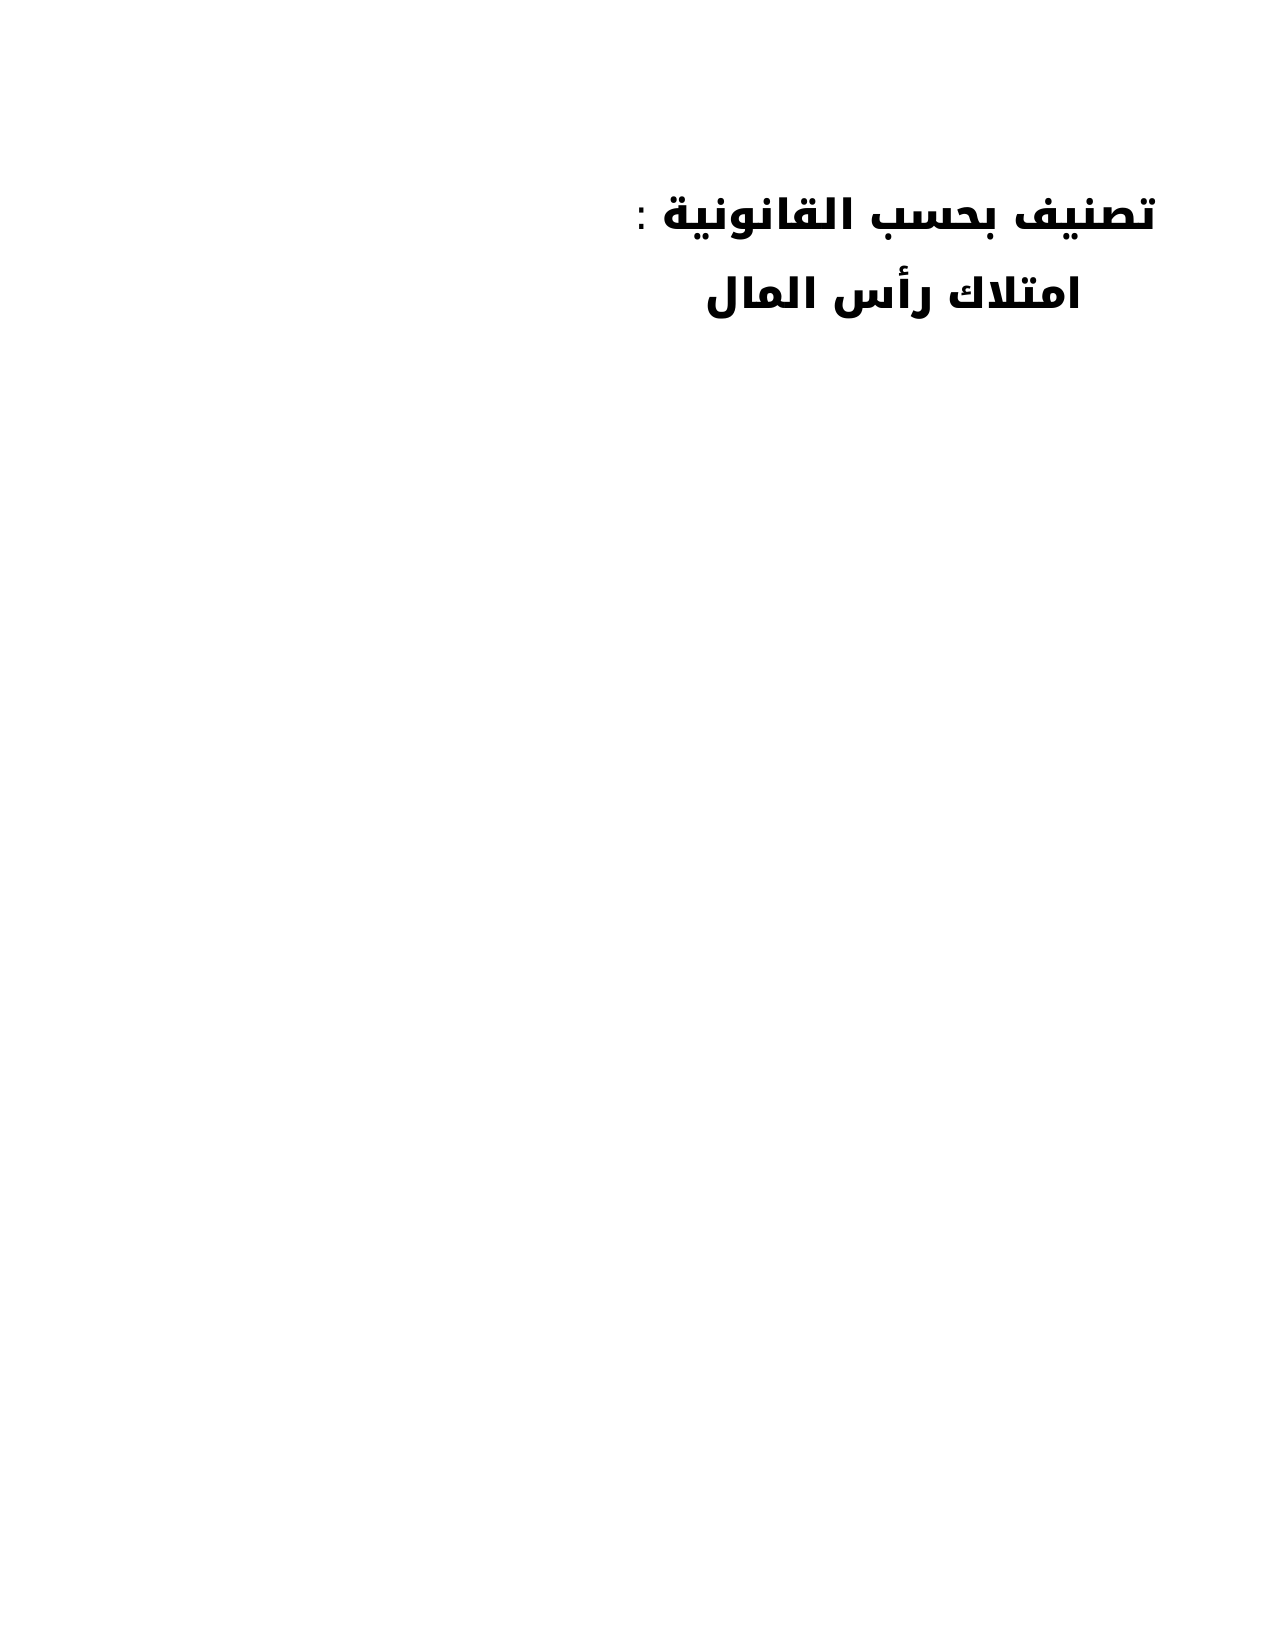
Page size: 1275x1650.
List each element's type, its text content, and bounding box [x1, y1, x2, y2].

text تصنيف بحسب القانونية : [118, 176, 1157, 255]
text امتلاك رأس المال [118, 255, 1157, 334]
